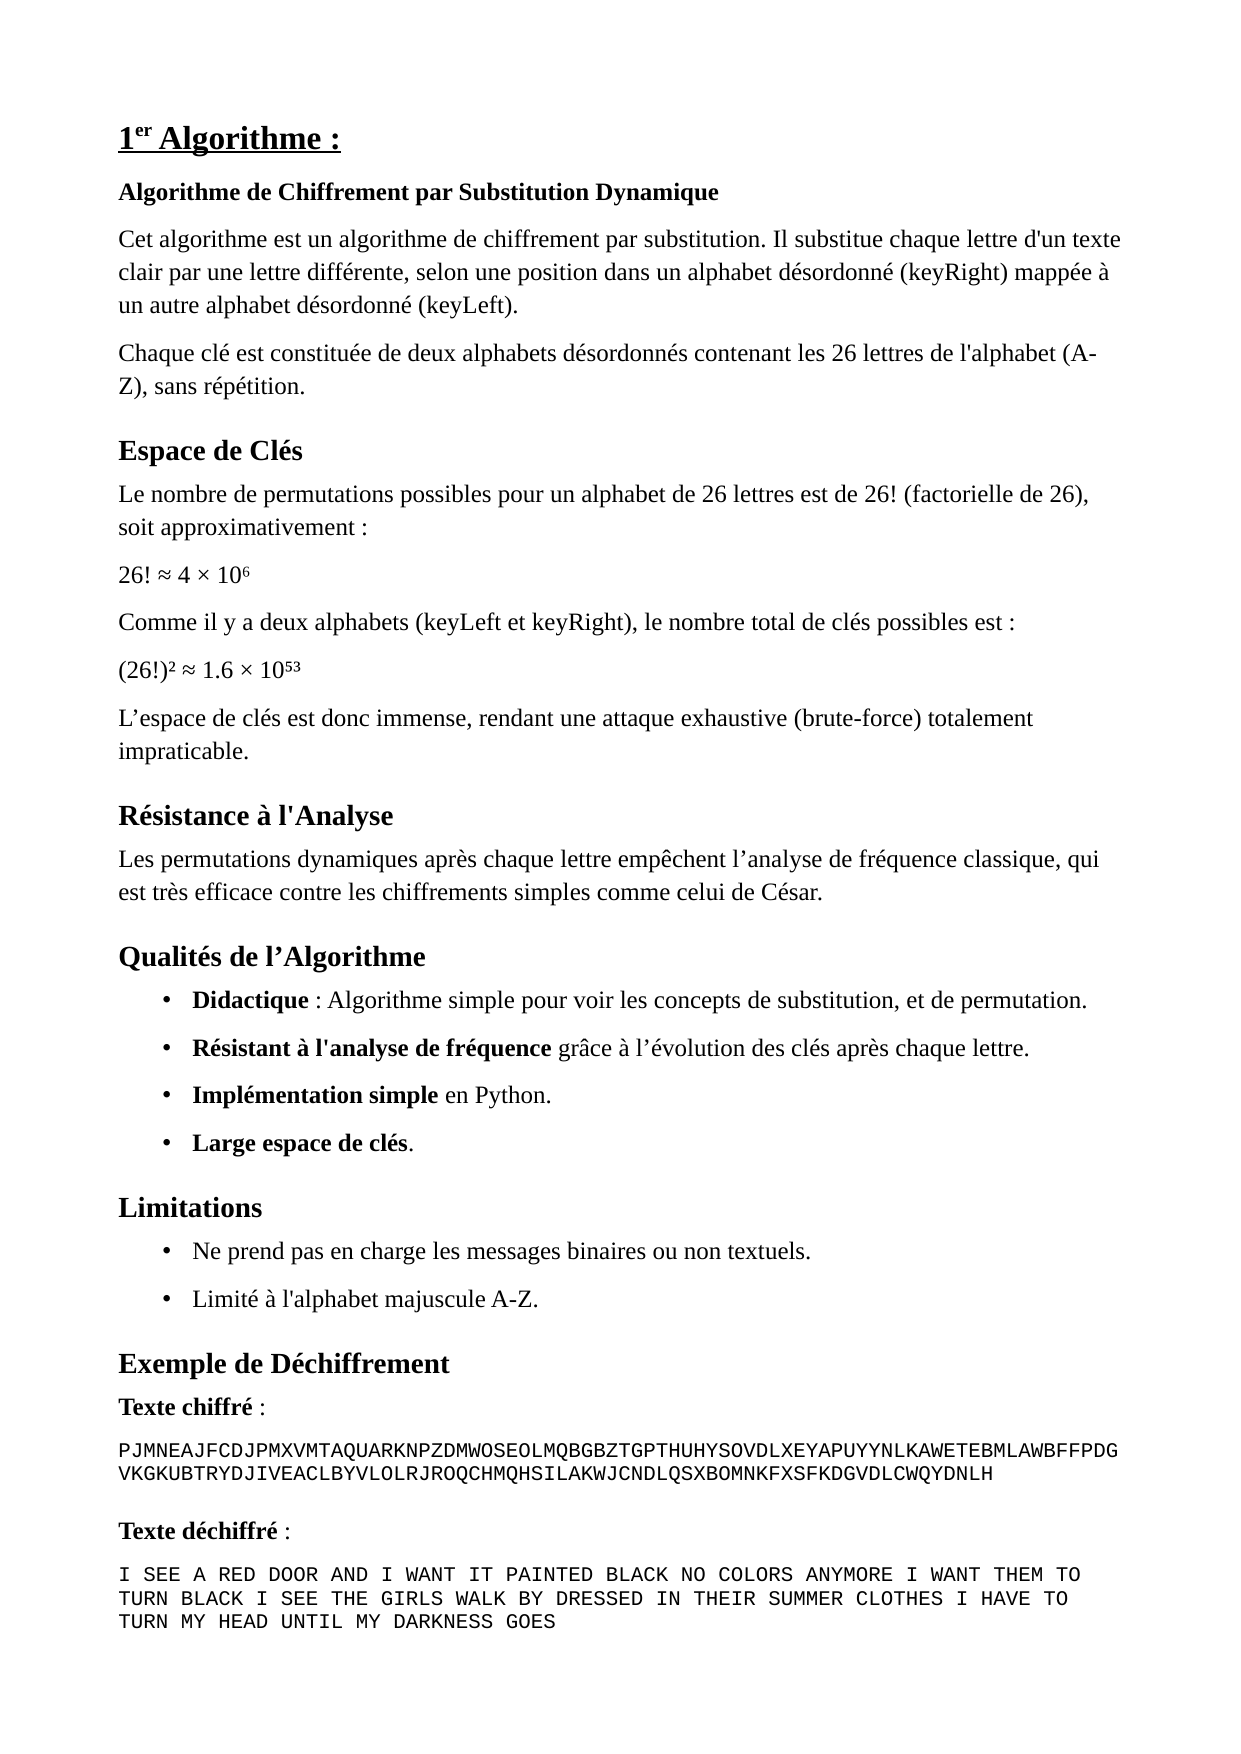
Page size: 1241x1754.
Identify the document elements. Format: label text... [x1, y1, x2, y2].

text 26! ≈ 4 × 10⁶ [118, 560, 1122, 589]
list Large espace de clés. [162, 1128, 1122, 1157]
text 1er Algorithme : [118, 118, 1122, 156]
text PJMNEAJFCDJPMXVMTAQUARKNPZDMWOSEOLMQBGBZTGPTHUHYSOVDLXEYAPUYYNLKAWETEBMLAWBFFPDGVKGKUBTRYDJIVEACLBYVLOLRJROQCHMQHSILAKWJCNDLQSXBOMNKFXSFKDGVDLCWQYDNLH [118, 1440, 1122, 1487]
text I SEE A RED DOOR AND I WANT IT PAINTED BLACK NO COLORS ANYMORE I WANT THEM TO TURN BLACK I SEE THE GIRLS WALK BY DRESSED IN THEIR SUMMER CLOTHES I HAVE TO TURN MY HEAD UNTIL MY DARKNESS GOES [118, 1564, 1122, 1635]
text L’espace de clés est donc immense, rendant une attaque exhaustive (brute-force) totalement impraticable. [118, 703, 1122, 764]
text Comme il y a deux alphabets (keyLeft et keyRight), le nombre total de clés possibles est : [118, 607, 1122, 636]
text Cet algorithme est un algorithme de chiffrement par substitution. Il substitue chaque lettre d'un texte clair par une lettre différente, selon une position dans un alphabet désordonné (keyRight) mappée à un autre alphabet désordonné (keyLeft). [118, 224, 1122, 319]
text Texte déchiffré : [118, 1516, 1122, 1545]
subtitle Limitations [118, 1190, 1122, 1224]
subtitle Espace de Clés [118, 433, 1122, 467]
list Limité à l'alphabet majuscule A-Z. [162, 1284, 1122, 1313]
text Chaque clé est constituée de deux alphabets désordonnés contenant les 26 lettres de l'alphabet (A-Z), sans répétition. [118, 338, 1122, 400]
text Texte chiffré : [118, 1392, 1122, 1421]
list Didactique : Algorithme simple pour voir les concepts de substitution, et de permutation. [162, 985, 1122, 1014]
text Le nombre de permutations possibles pour un alphabet de 26 lettres est de 26! (factorielle de 26), soit approximativement : [118, 479, 1122, 541]
text Les permutations dynamiques après chaque lettre empêchent l’analyse de fréquence classique, qui est très efficace contre les chiffrements simples comme celui de César. [118, 844, 1122, 906]
list Résistant à l'analyse de fréquence grâce à l’évolution des clés après chaque lettre. [162, 1033, 1122, 1062]
subtitle Résistance à l'Analyse [118, 798, 1122, 831]
text Algorithme de Chiffrement par Substitution Dynamique [118, 177, 1122, 206]
subtitle Qualités de l’Algorithme [118, 939, 1122, 973]
list Ne prend pas en charge les messages binaires ou non textuels. [162, 1236, 1122, 1265]
list Implémentation simple en Python. [162, 1080, 1122, 1109]
subtitle Exemple de Déchiffrement [118, 1346, 1122, 1379]
text (26!)² ≈ 1.6 × 10⁵³ [118, 655, 1122, 684]
